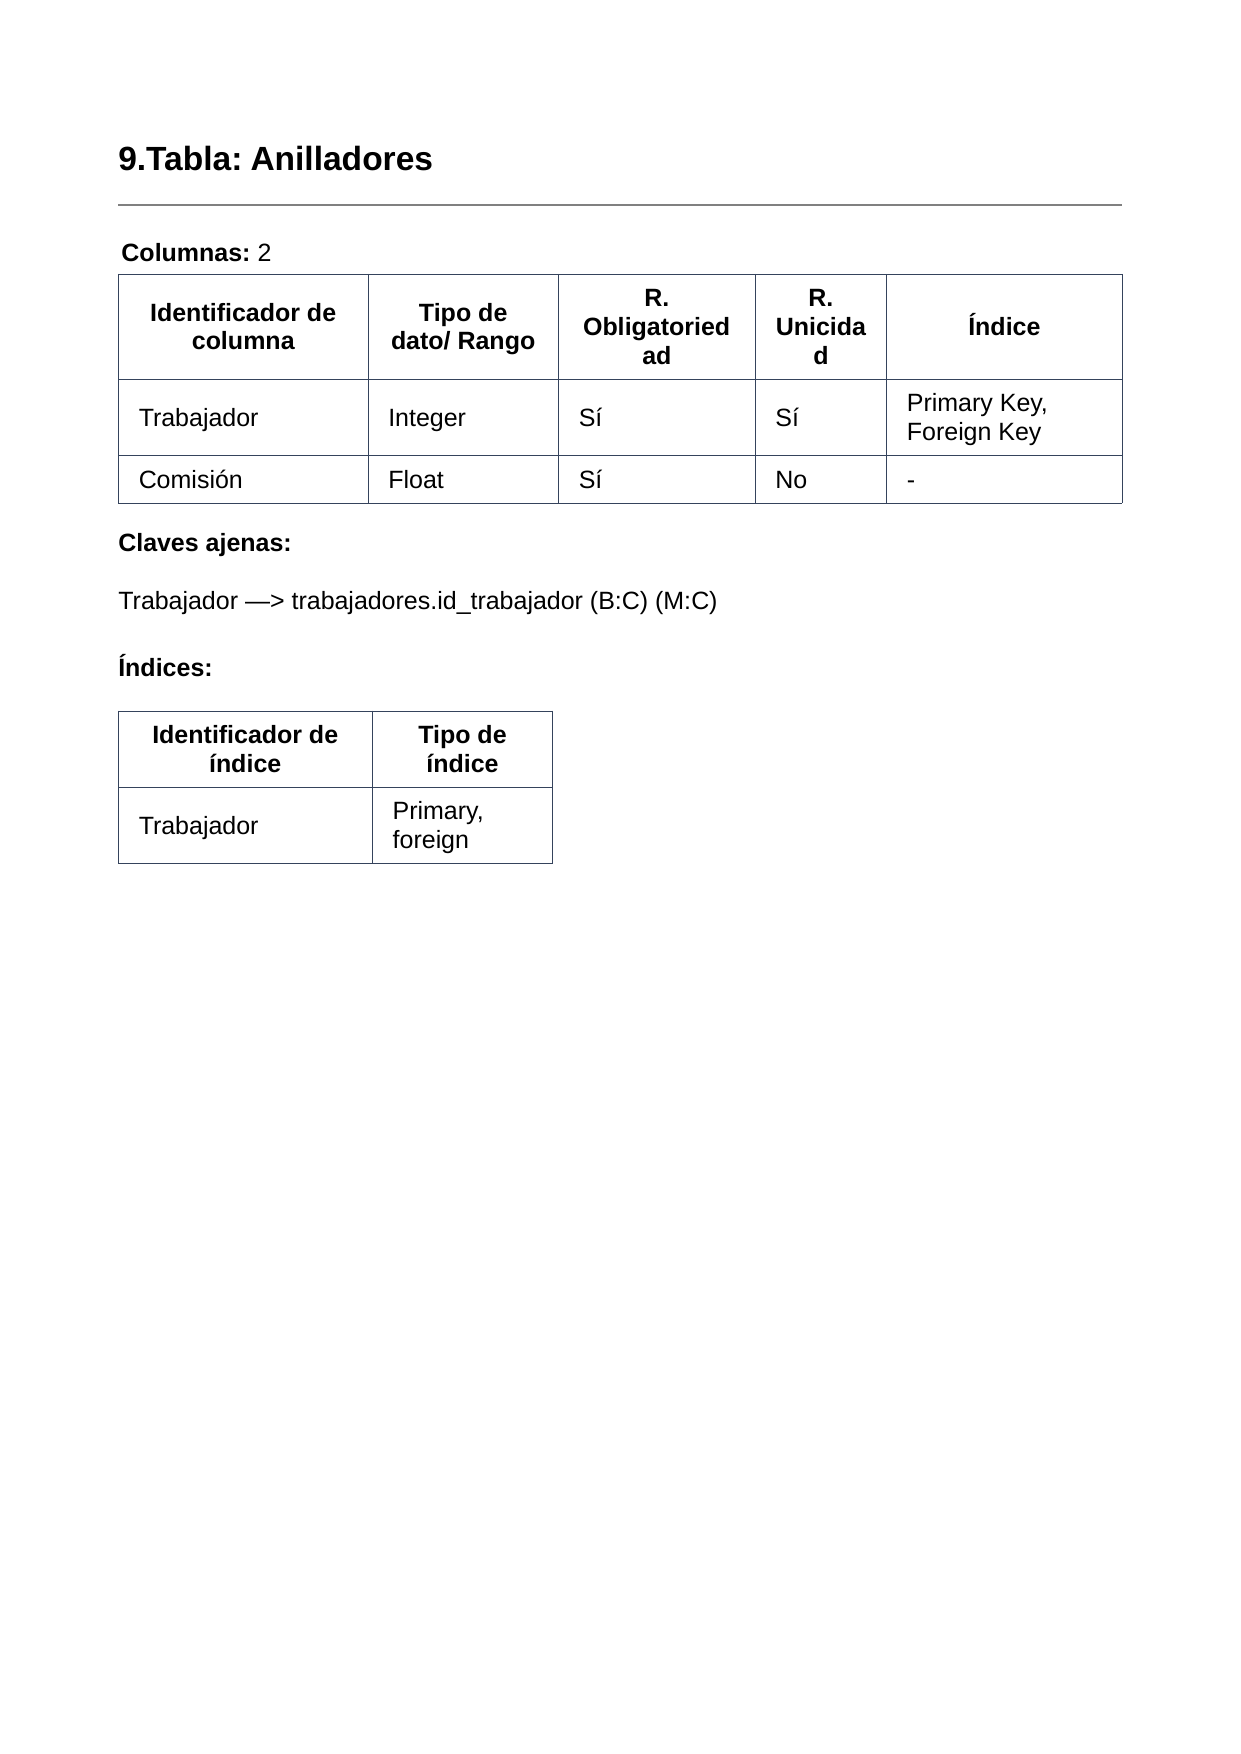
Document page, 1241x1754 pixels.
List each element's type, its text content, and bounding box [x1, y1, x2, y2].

subtitle 9.Tabla: Anilladores [118, 139, 1122, 178]
table_cell Trabajador [119, 788, 372, 863]
table_header Índice [887, 275, 1122, 379]
table_cell Sí [756, 380, 886, 455]
table_header R. Unicidad [756, 275, 886, 379]
table_cell Float [369, 456, 558, 503]
table_cell Sí [559, 456, 755, 503]
table_cell Comisión [119, 456, 368, 503]
text Trabajador —> trabajadores.id_trabajador (B:C) (M:C) [118, 586, 1122, 614]
table_cell Primary, foreign [373, 788, 552, 863]
table_cell Sí [559, 380, 755, 455]
text Claves ajenas: [118, 528, 1122, 557]
table_cell Integer [369, 380, 558, 455]
text Columnas: 2 [121, 237, 1119, 266]
table_cell - [887, 456, 1122, 503]
table_header Tipo de dato/ Rango [369, 275, 558, 379]
table_cell Primary Key, Foreign Key [887, 380, 1122, 455]
table_header Identificador de columna [119, 275, 368, 379]
table_header Identificador de índice [119, 712, 372, 787]
table_header R. Obligatoriedad [559, 275, 755, 379]
text Índices: [118, 652, 1122, 681]
table_cell Trabajador [119, 380, 368, 455]
table_header Tipo de índice [373, 712, 552, 787]
table_cell No [756, 456, 886, 503]
